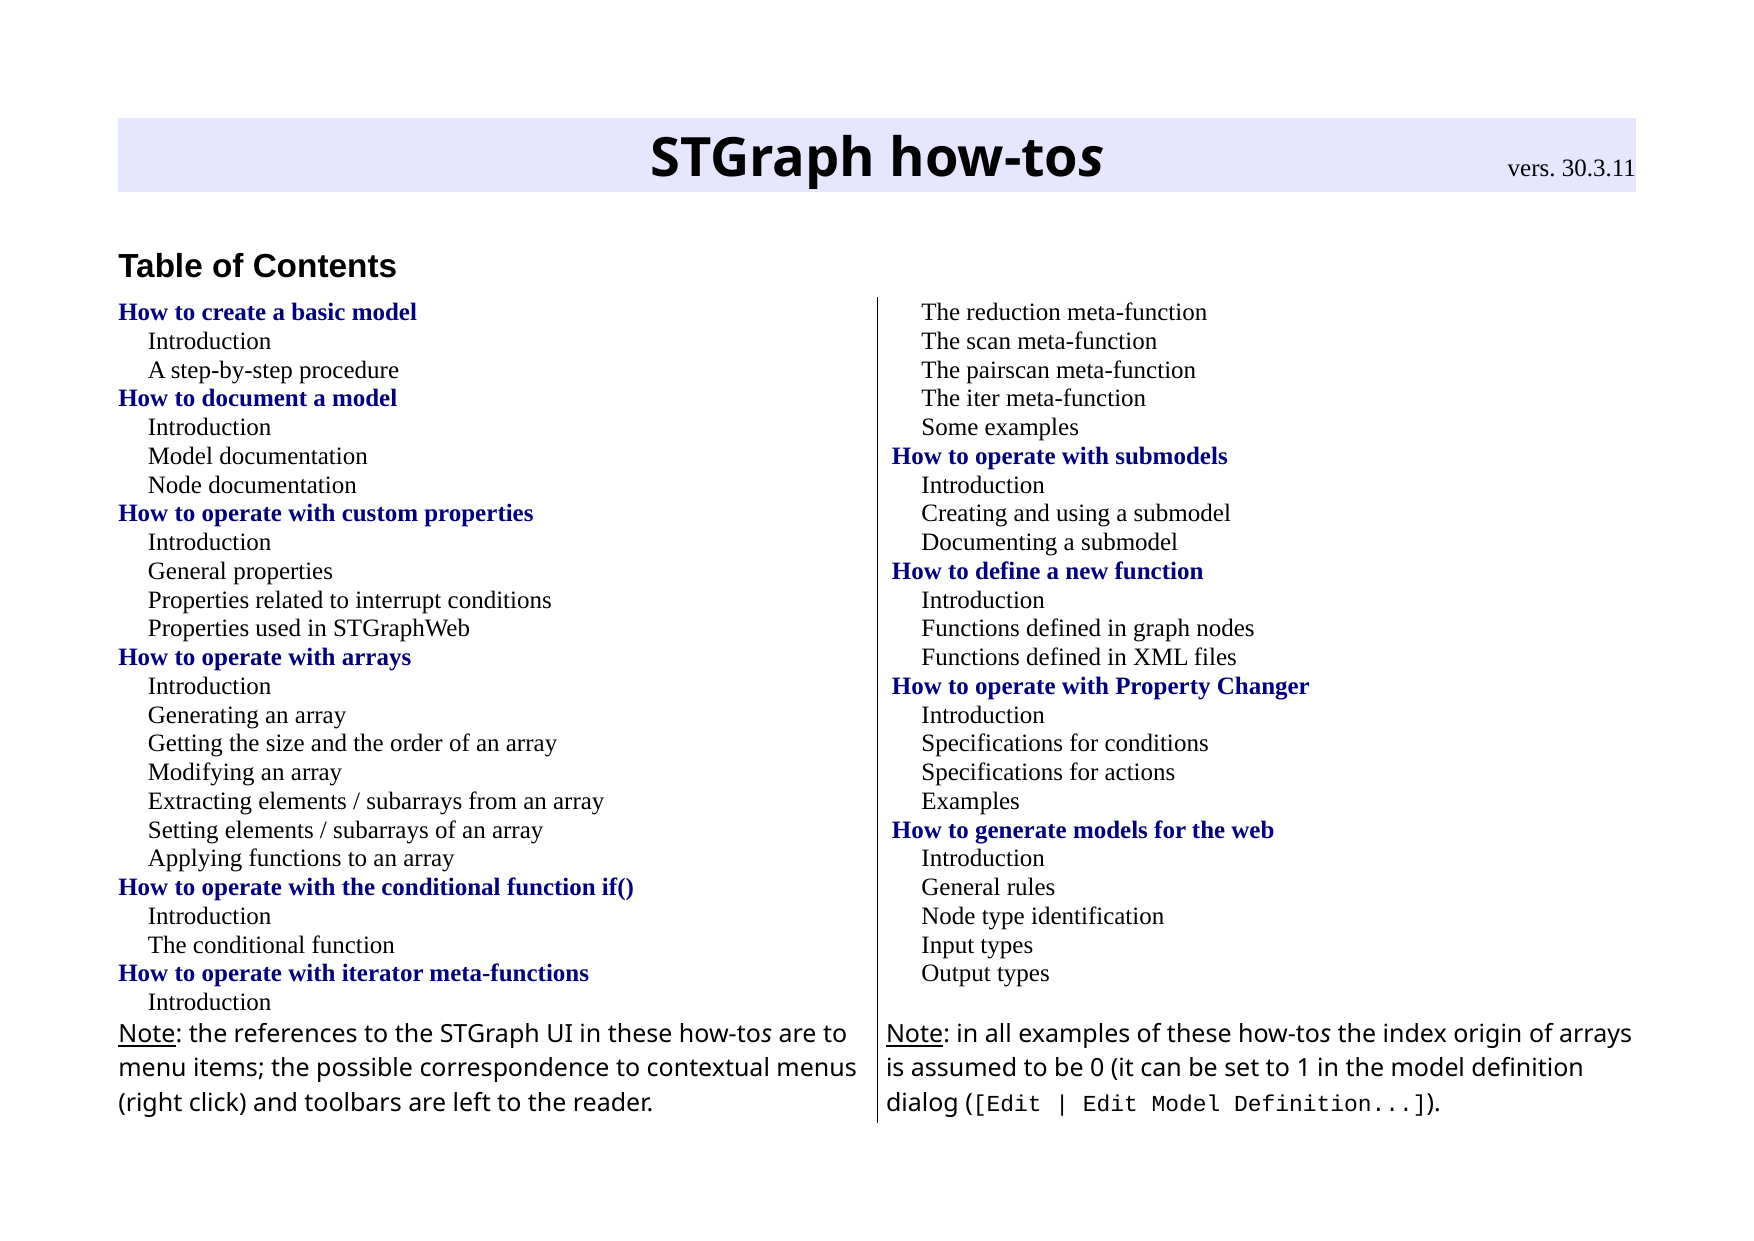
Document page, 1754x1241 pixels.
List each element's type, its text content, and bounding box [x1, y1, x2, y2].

text Examples [921, 786, 1636, 815]
text Output types [921, 958, 1636, 987]
text Introduction [921, 843, 1636, 872]
text How to operate with arrays [118, 642, 862, 671]
text How to generate models for the web [892, 815, 1636, 843]
text Setting elements / subarrays of an array [148, 815, 862, 843]
text Introduction [148, 412, 862, 441]
text Functions defined in graph nodes [921, 613, 1636, 642]
text Generating an array [148, 700, 862, 728]
text Documenting a submodel [921, 527, 1636, 556]
text Input types [921, 930, 1636, 958]
text A step-by-step procedure [148, 355, 862, 383]
text Node documentation [148, 470, 862, 498]
text Modifying an array [148, 757, 862, 786]
text Introduction [148, 527, 862, 556]
text Applying functions to an array [148, 843, 862, 872]
text Properties used in STGraphWeb [148, 613, 862, 642]
text The conditional function [148, 930, 862, 958]
text Note: in all examples of these how-tos the index origin of arrays is assumed to be 0 (it can be set to 1 in the model definition dialog ([Edit | Edit Model Definition...]). [886, 1016, 1636, 1118]
text Introduction [148, 987, 862, 1016]
text Introduction [148, 326, 862, 355]
text Some examples [921, 412, 1636, 441]
text How to create a basic model [118, 297, 862, 326]
text Introduction [921, 585, 1636, 613]
text How to define a new function [892, 556, 1636, 585]
text Properties related to interrupt conditions [148, 585, 862, 613]
text Extracting elements / subarrays from an array [148, 786, 862, 815]
text How to operate with iterator meta-functions [118, 958, 862, 987]
text How to operate with submodels [892, 441, 1636, 470]
text General rules [921, 872, 1636, 901]
subtitle Table of Contents [118, 246, 1636, 285]
text The scan meta-function [921, 326, 1636, 355]
text Getting the size and the order of an array [148, 728, 862, 757]
text How to document a model [118, 383, 862, 412]
text Functions defined in XML files [921, 642, 1636, 671]
text Specifications for actions [921, 757, 1636, 786]
text Introduction [148, 901, 862, 930]
text Introduction [921, 700, 1636, 728]
text Model documentation [148, 441, 862, 470]
text How to operate with Property Changer [892, 671, 1636, 700]
text The reduction meta-function [921, 297, 1636, 326]
text Note: the references to the STGraph UI in these how-tos are to menu items; the possible correspondence to contextual menus (right click) and toolbars are left to the reader. [118, 1016, 868, 1118]
text How to operate with custom properties [118, 498, 862, 527]
text Introduction [921, 470, 1636, 498]
text Introduction [148, 671, 862, 700]
text How to operate with the conditional function if() [118, 872, 862, 901]
text Creating and using a submodel [921, 498, 1636, 527]
text The pairscan meta-function [921, 355, 1636, 383]
text Specifications for conditions [921, 728, 1636, 757]
text Node type identification [921, 901, 1636, 930]
text General properties [148, 556, 862, 585]
text The iter meta-function [921, 383, 1636, 412]
